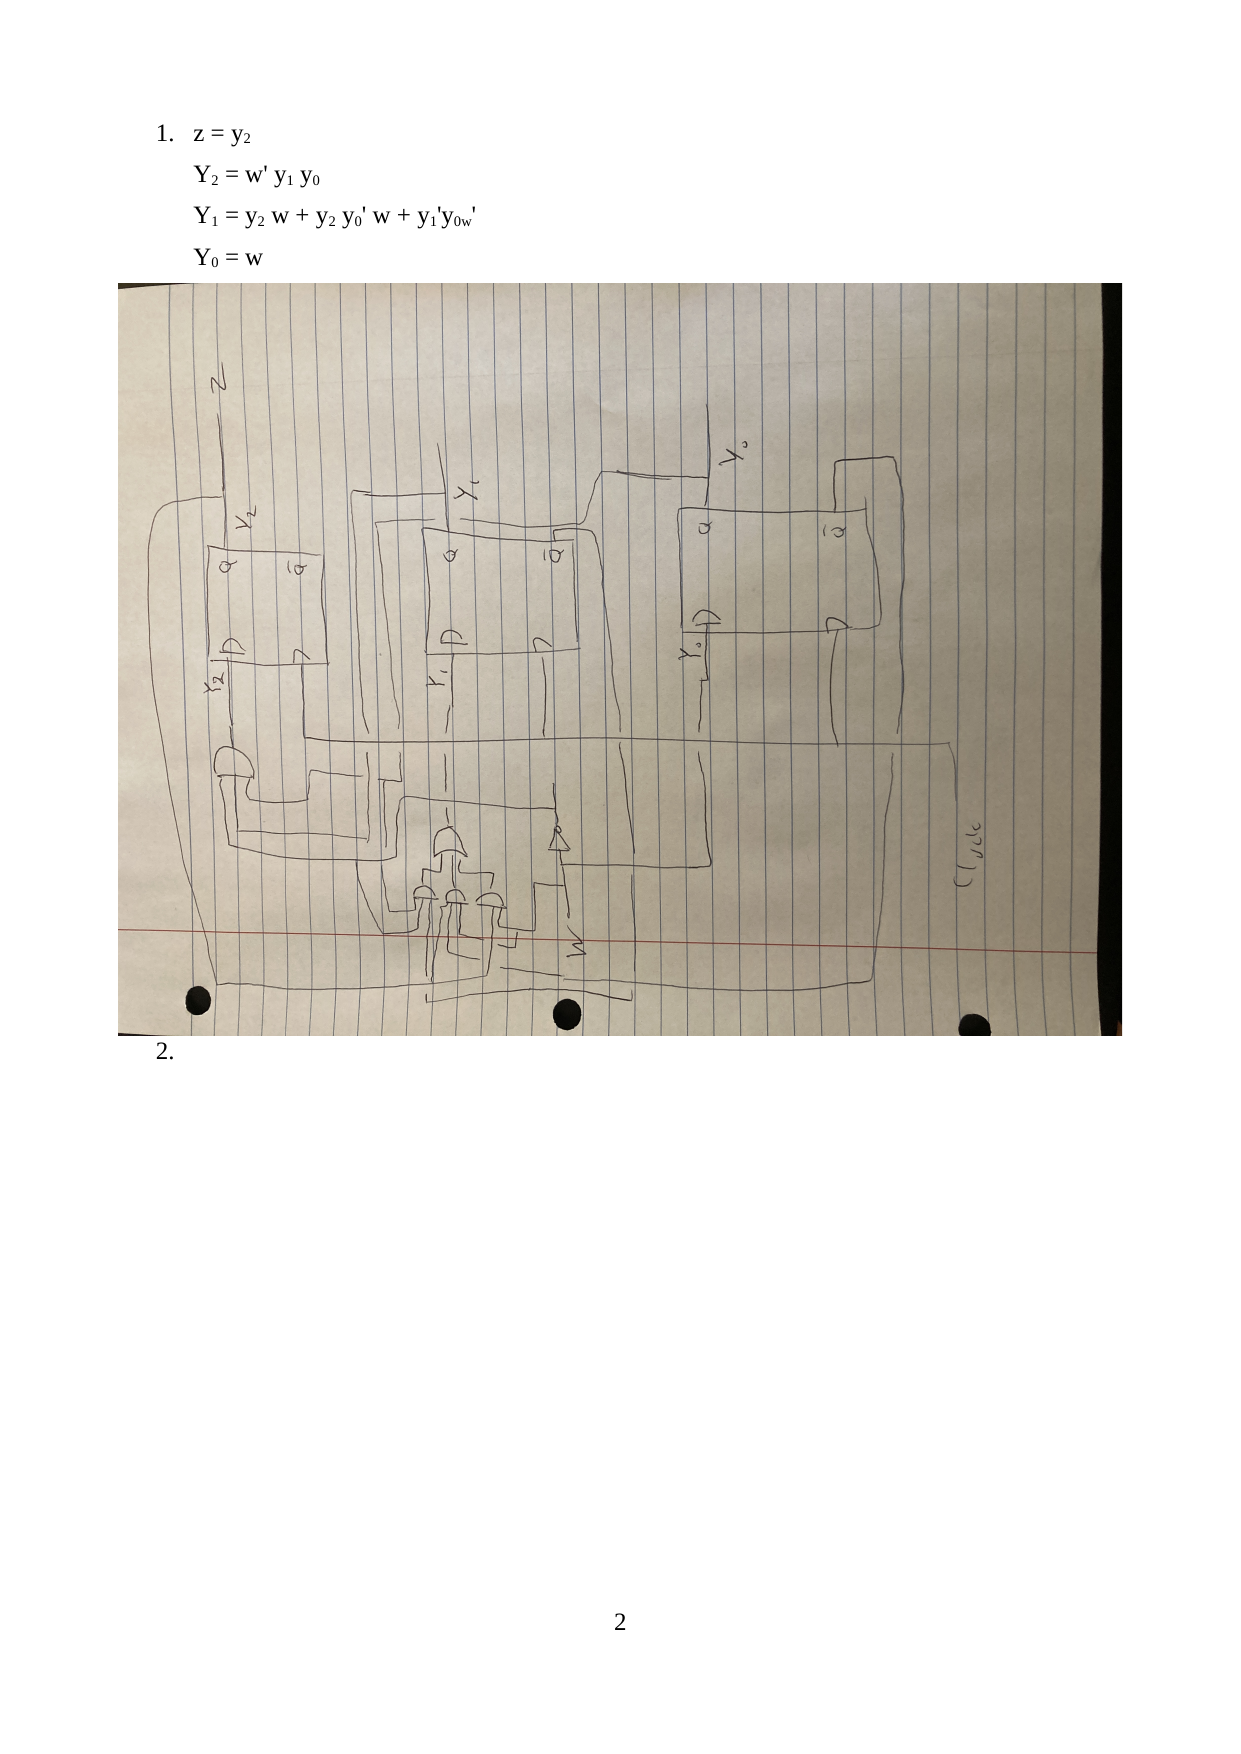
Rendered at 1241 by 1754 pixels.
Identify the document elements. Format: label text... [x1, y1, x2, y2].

list z = y2 [156, 118, 1122, 147]
list Y0 = w [156, 242, 1122, 271]
list Y1 = y2 w + y2 y0' w + y1'y0w' [156, 201, 1122, 229]
list Y2 = w' y1 y0 [156, 159, 1122, 188]
